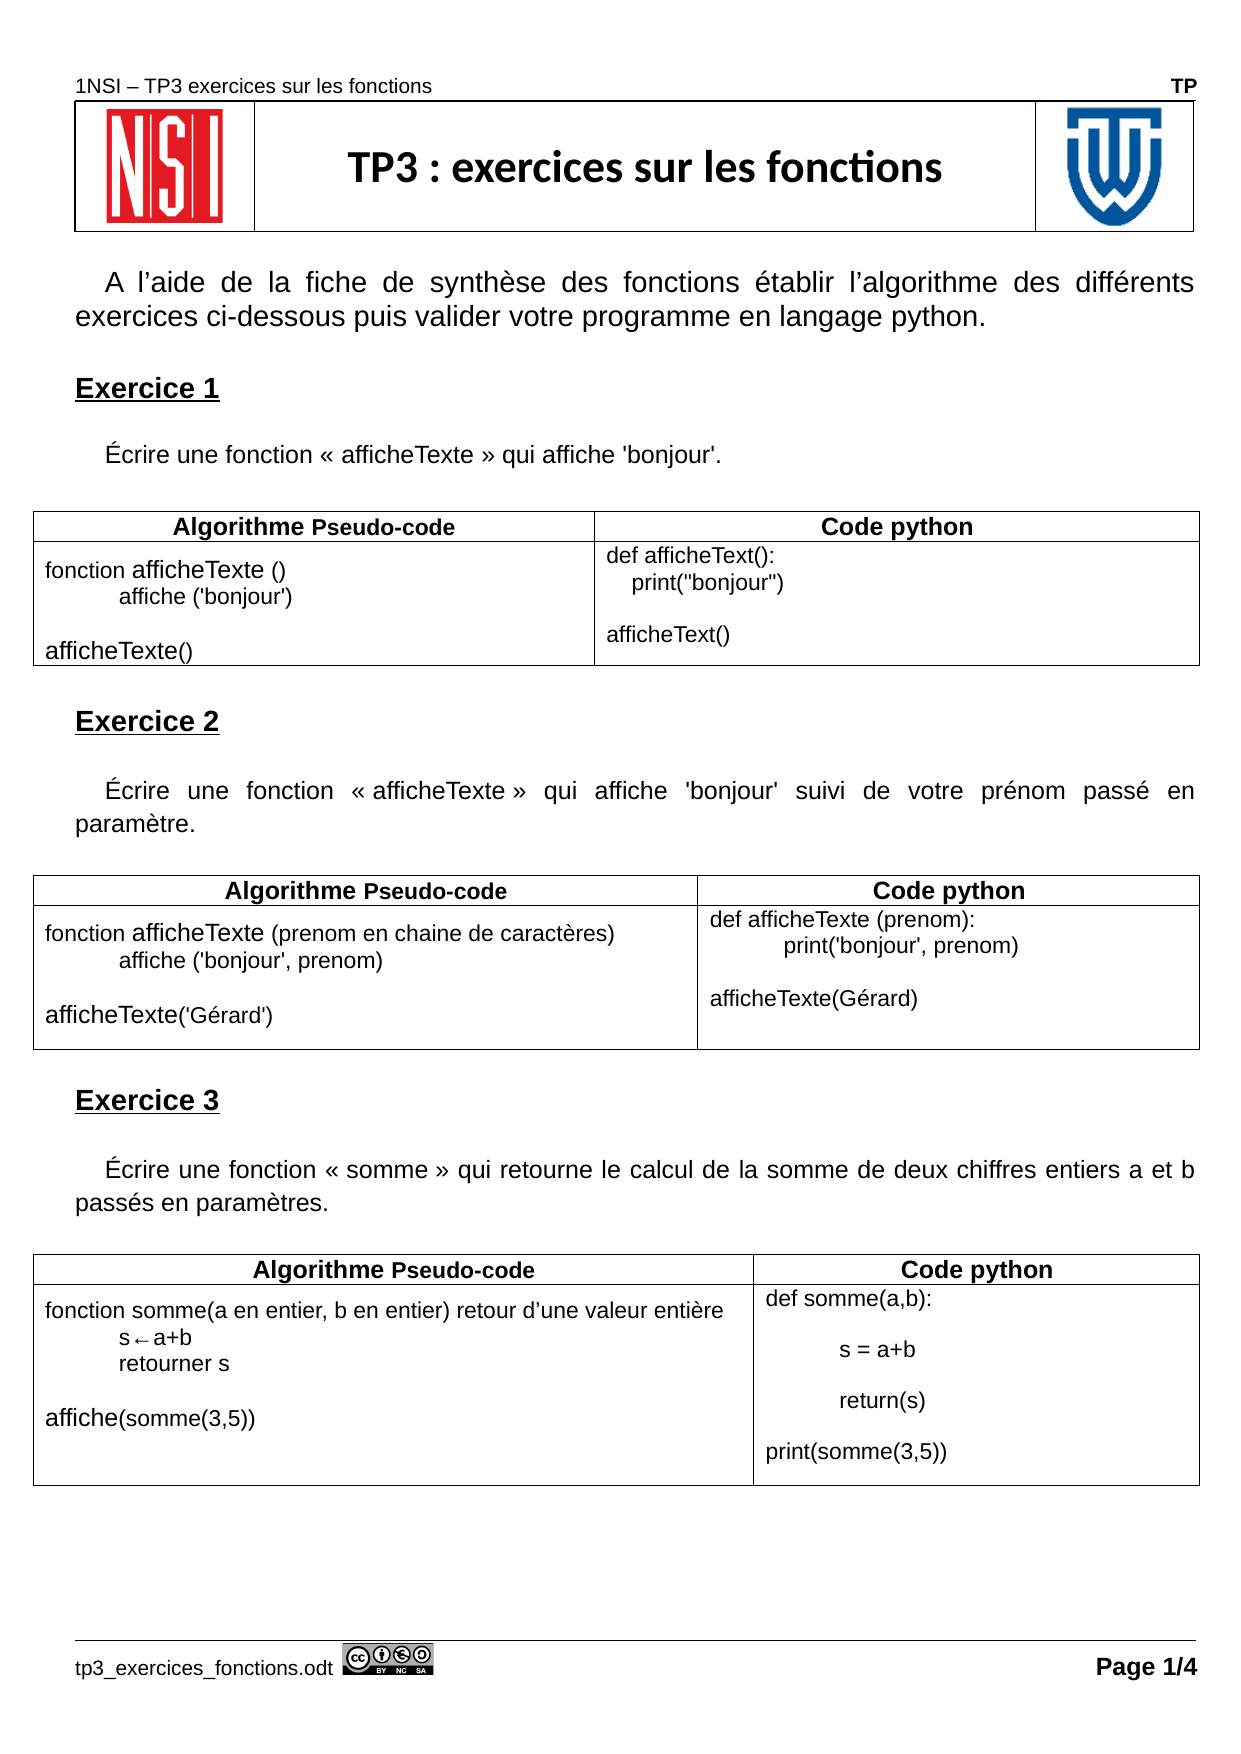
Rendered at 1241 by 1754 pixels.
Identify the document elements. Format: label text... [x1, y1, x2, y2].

table_cell fonction afficheTexte () affiche ('bonjour') afficheTexte() [34, 542, 594, 665]
text Exercice 2 [75, 704, 1196, 738]
text Écrire une fonction « afficheTexte » qui affiche 'bonjour' suivi de votre prénom passé en paramètre. [75, 776, 1196, 838]
text Exercice 1 [75, 371, 1196, 404]
table_header [76, 102, 254, 231]
table_header Code python [698, 876, 1199, 905]
table_cell def afficheText(): print("bonjour") afficheText() [595, 542, 1199, 665]
table_cell def afficheTexte (prenom): print('bonjour', prenom) afficheTexte(Gérard) [698, 906, 1199, 1049]
table_cell def somme(a,b): s = a+b return(s) print(somme(3,5)) [754, 1285, 1199, 1485]
table_cell fonction afficheTexte (prenom en chaine de caractères) affiche ('bonjour', prenom) afficheTexte('Gérard') [34, 906, 697, 1049]
table_header Code python [595, 512, 1199, 541]
text Écrire une fonction « somme » qui retourne le calcul de la somme de deux chiffres entiers a et b passés en paramètres. [75, 1155, 1196, 1217]
text Écrire une fonction « afficheTexte » qui affiche 'bonjour'. [75, 440, 1196, 468]
table_header Algorithme Pseudo-code [34, 876, 697, 905]
table_header Code python [754, 1255, 1199, 1284]
table_cell fonction somme(a en entier, b en entier) retour d’une valeur entière s←a+b retourner s affiche(somme(3,5)) [34, 1285, 753, 1485]
table_header TP3 : exercices sur les fonctions [255, 102, 1035, 231]
table_header Algorithme Pseudo-code [34, 1255, 753, 1284]
table_header Algorithme Pseudo-code [34, 512, 594, 541]
picture [342, 1643, 434, 1675]
text A l’aide de la fiche de synthèse des fonctions établir l’algorithme des différents exercices ci-dessous puis valider votre programme en langage python. [75, 265, 1196, 332]
text Exercice 3 [75, 1083, 1196, 1117]
table_header [1036, 102, 1193, 231]
